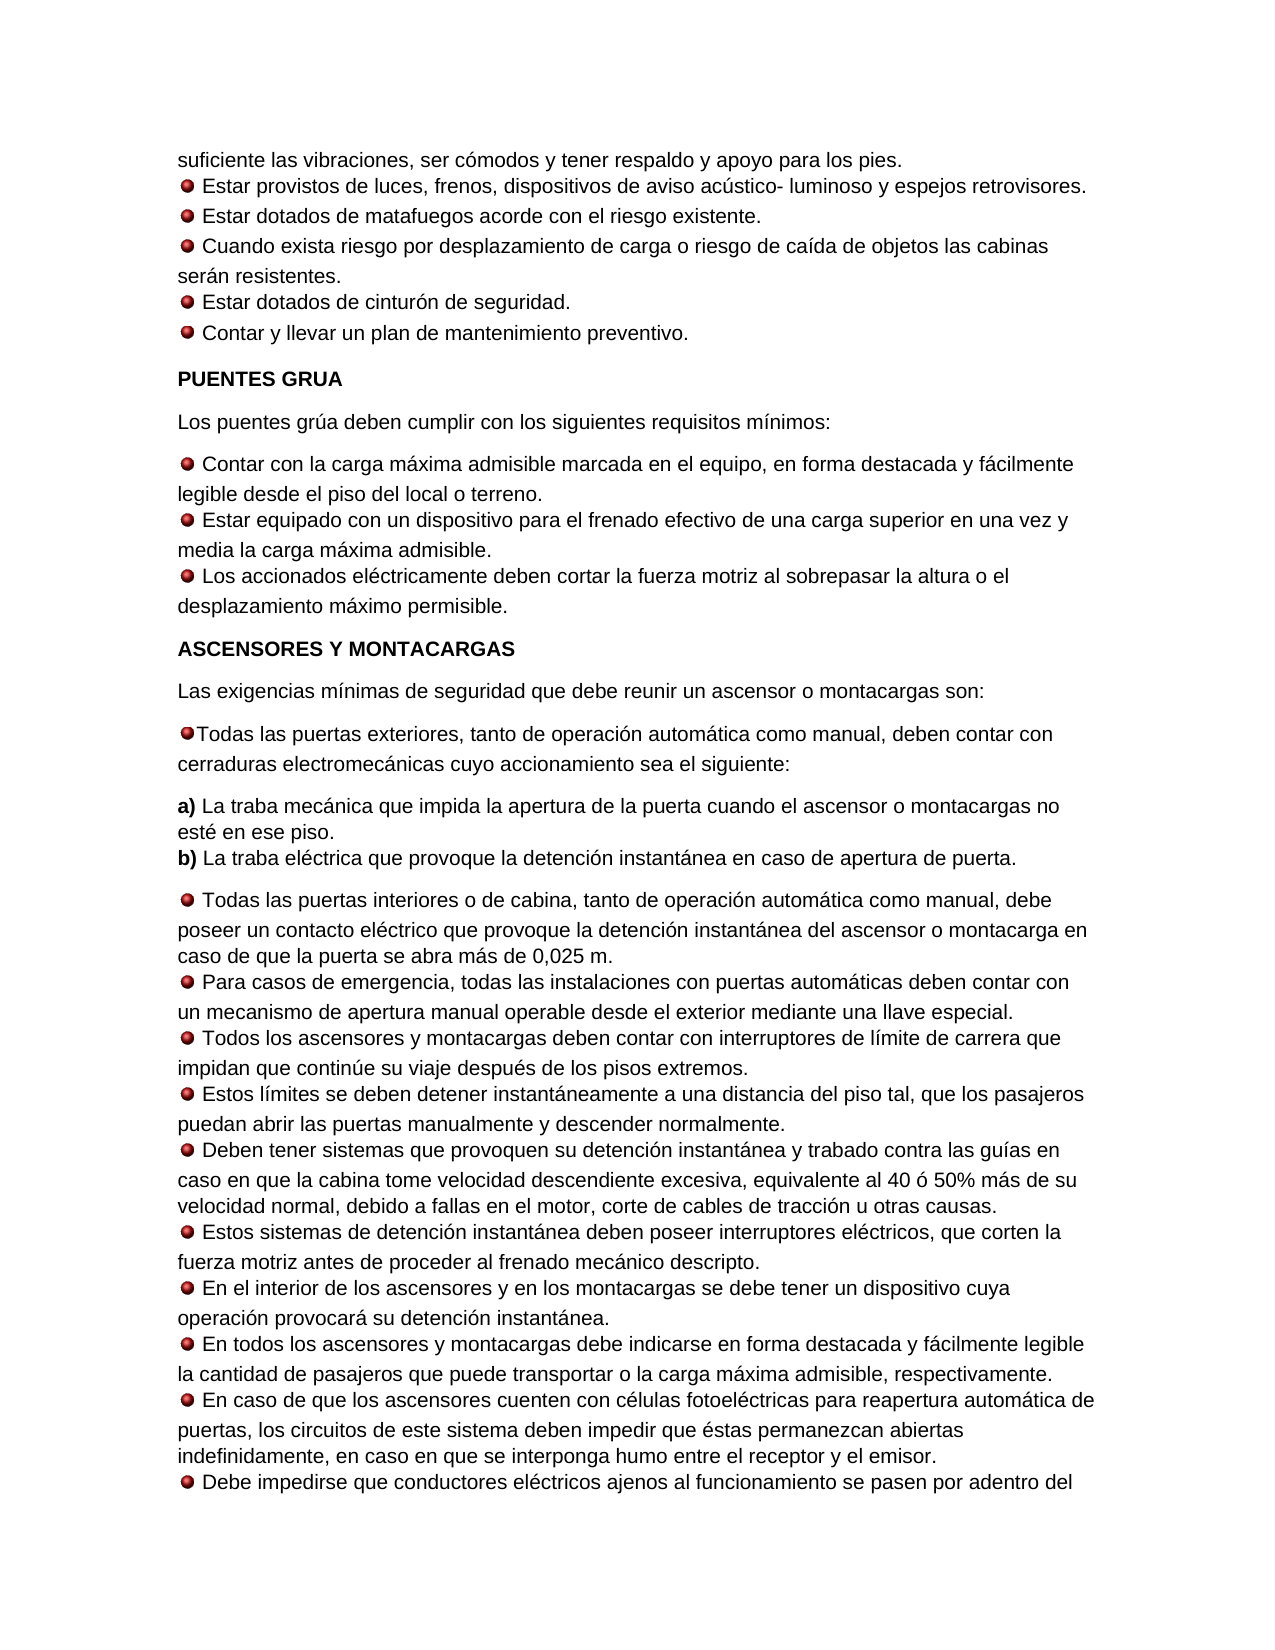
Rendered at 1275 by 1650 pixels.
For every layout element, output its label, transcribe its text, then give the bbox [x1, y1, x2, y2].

picture [177, 1281, 196, 1296]
picture [177, 1225, 196, 1240]
picture [177, 1393, 196, 1408]
picture [177, 295, 196, 310]
text Todas las puertas interiores o de cabina, tanto de operación automática como manual, debe poseer un contacto eléctrico que provoque la detención instantánea del ascensor o montacarga en caso de que la puerta se abra más de 0,025 m. Para casos de emergencia, todas las instalaciones con puertas automáticas deben contar con un mecanismo de apertura manual operable desde el exterior mediante una llave especial. Todos los ascensores y montacargas deben contar con interruptores de límite de carrera que impidan que continúe su viaje después de los pisos extremos. Estos límites se deben detener instantáneamente a una distancia del piso tal, que los pasajeros puedan abrir las puertas manualmente y descender normalmente. Deben tener sistemas que provoquen su detención instantánea y trabado contra las guías en caso en que la cabina tome velocidad descendiente excesiva, equivalente al 40 ó 50% más de su velocidad normal, debido a fallas en el motor, corte de cables de tracción u otras causas. Estos sistemas de detención instantánea deben poseer interruptores eléctricos, que corten la fuerza motriz antes de proceder al frenado mecánico descripto. En el interior de los ascensores y en los montacargas se debe tener un dispositivo cuya operación provocará su detención instantánea. En todos los ascensores y montacargas debe indicarse en forma destacada y fácilmente legible la cantidad de pasajeros que puede transportar o la carga máxima admisible, respectivamente. En caso de que los ascensores cuenten con células fotoeléctricas para reapertura automática de puertas, los circuitos de este sistema deben impedir que éstas permanezcan abiertas indefinidamente, en caso en que se interponga humo entre el receptor y el emisor. Debe impedirse que conductores eléctricos ajenos al funcionamiento se pasen por adentro del [177, 888, 1098, 1498]
picture [177, 179, 196, 194]
text Todas las puertas exteriores, tanto de operación automática como manual, deben contar con cerraduras electromecánicas cuyo accionamiento sea el siguiente: [177, 721, 1098, 775]
text ASCENSORES Y MONTACARGAS [177, 636, 1098, 660]
text suficiente las vibraciones, ser cómodos y tener respaldo y apoyo para los pies. Estar provistos de luces, frenos, dispositivos de aviso acústico- luminoso y espejos retrovisores. Estar dotados de matafuegos acorde con el riesgo existente. Cuando exista riesgo por desplazamiento de carga o riesgo de caída de objetos las cabinas serán resistentes. Estar dotados de cinturón de seguridad. Contar y llevar un plan de mantenimiento preventivo. [177, 148, 1098, 348]
picture [177, 727, 196, 741]
picture [177, 1087, 196, 1102]
picture [177, 209, 196, 224]
picture [177, 239, 196, 254]
picture [177, 975, 196, 990]
picture [177, 1475, 196, 1490]
picture [177, 893, 196, 908]
picture [177, 326, 196, 340]
text PUENTES GRUA [177, 367, 1098, 391]
text Las exigencias mínimas de seguridad que debe reunir un ascensor o montacargas son: [177, 679, 1098, 703]
picture [177, 1143, 196, 1158]
text a) La traba mecánica que impida la apertura de la puerta cuando el ascensor o montacargas no esté en ese piso. b) La traba eléctrica que provoque la detención instantánea en caso de apertura de puerta. [177, 794, 1098, 869]
text Contar con la carga máxima admisible marcada en el equipo, en forma destacada y fácilmente legible desde el piso del local o terreno. Estar equipado con un dispositivo para el frenado efectivo de una carga superior en una vez y media la carga máxima admisible. Los accionados eléctricamente deben cortar la fuerza motriz al sobrepasar la altura o el desplazamiento máximo permisible. [177, 452, 1098, 618]
picture [177, 457, 196, 472]
picture [177, 1337, 196, 1352]
picture [177, 513, 196, 528]
text Los puentes grúa deben cumplir con los siguientes requisitos mínimos: [177, 409, 1098, 433]
picture [177, 1031, 196, 1046]
picture [177, 569, 196, 584]
